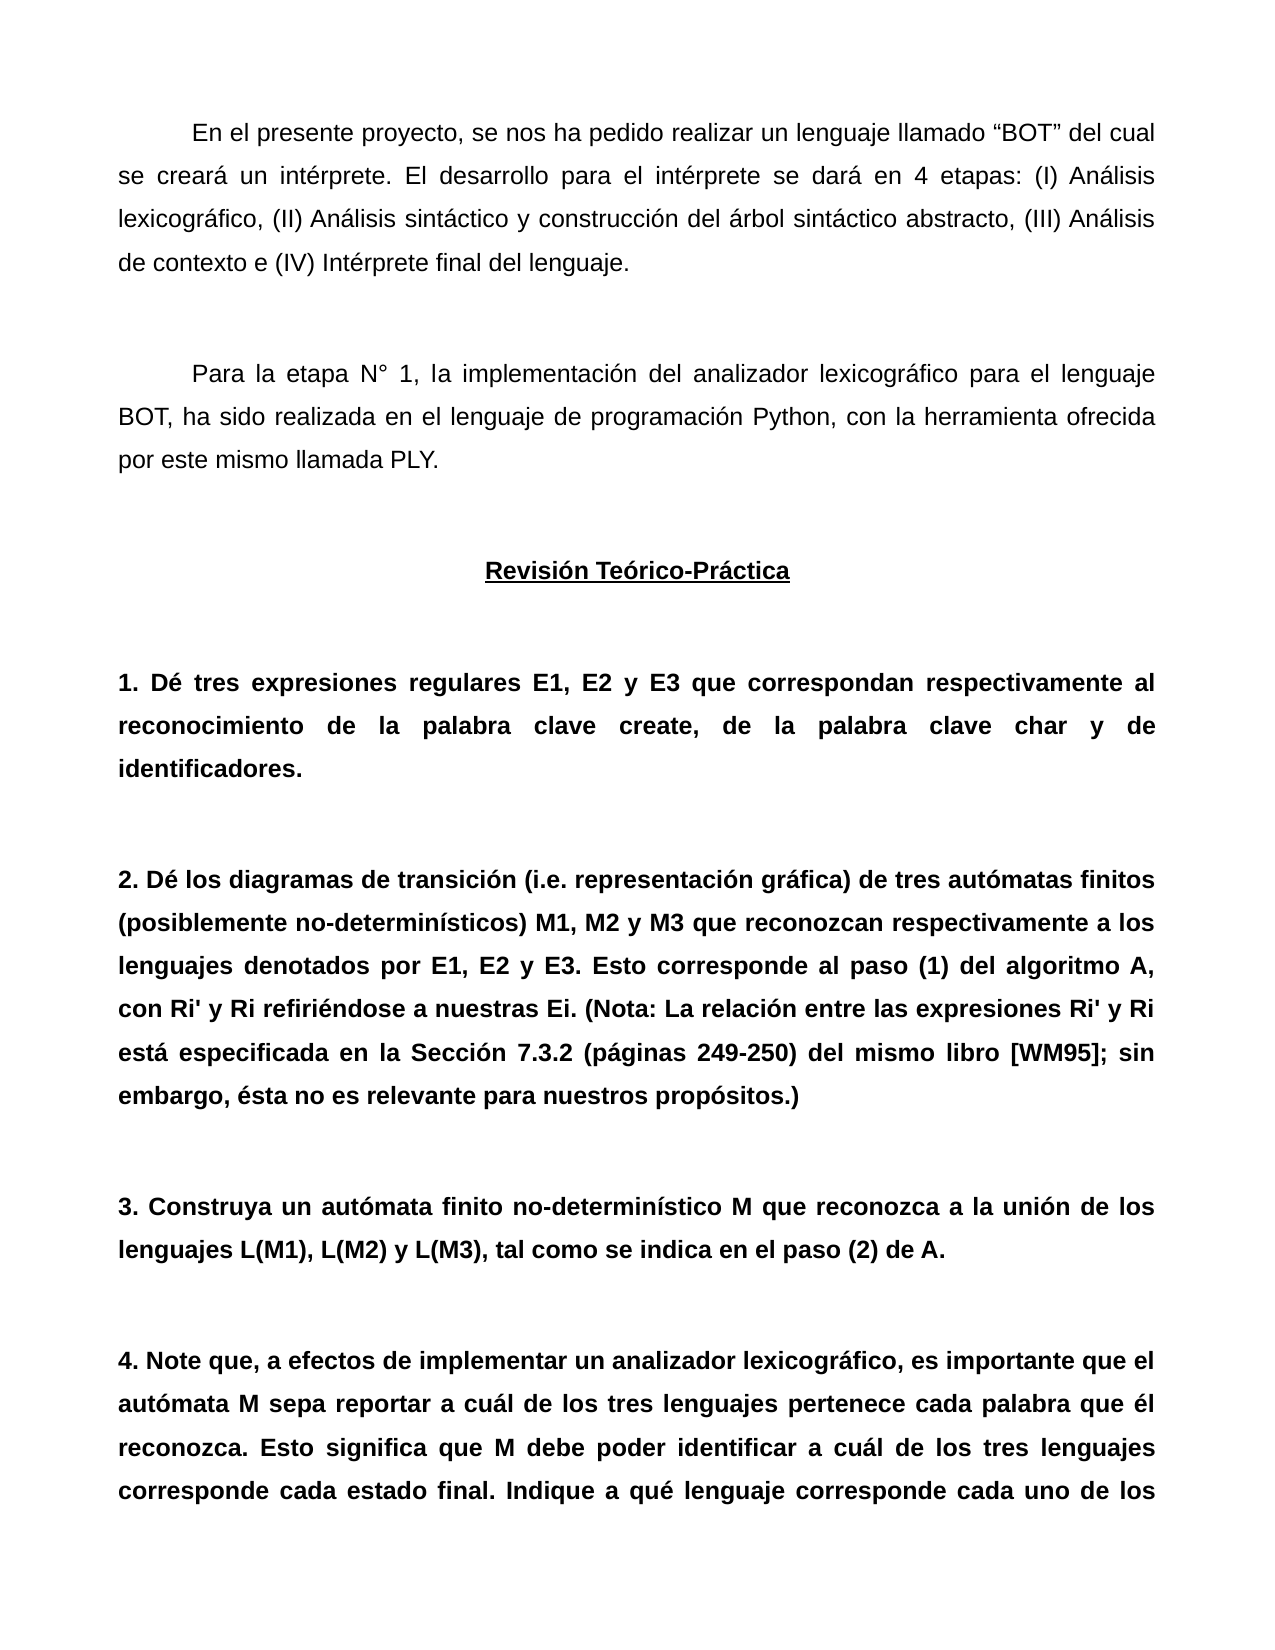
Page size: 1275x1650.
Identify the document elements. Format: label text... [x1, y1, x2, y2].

text 3. Construya un autómata finito no-determinístico M que reconozca a la unión de los lenguajes L(M1), L(M2) y L(M3), tal como se indica en el paso (2) de A. [118, 1192, 1157, 1264]
text 1. Dé tres expresiones regulares E1, E2 y E3 que correspondan respectivamente al reconocimiento de la palabra clave create, de la palabra clave char y de identificadores. [118, 667, 1157, 782]
text Revisión Teórico-Práctica [118, 556, 1157, 585]
text En el presente proyecto, se nos ha pedido realizar un lenguaje llamado “BOT” del cual se creará un intérprete. El desarrollo para el intérprete se dará en 4 etapas: (I) Análisis lexicográfico, (II) Análisis sintáctico y construcción del árbol sintáctico abstracto, (III) Análisis de contexto e (IV) Intérprete final del lenguaje. [118, 118, 1157, 276]
text Para la etapa N° 1, la implementación del analizador lexicográfico para el lenguaje BOT, ha sido realizada en el lenguaje de programación Python, con la herramienta ofrecida por este mismo llamada PLY. [118, 359, 1157, 474]
text 2. Dé los diagramas de transición (i.e. representación gráfica) de tres autómatas finitos (posiblemente no-determinísticos) M1, M2 y M3 que reconozcan respectivamente a los lenguajes denotados por E1, E2 y E3. Esto corresponde al paso (1) del algoritmo A, con Ri' y Ri refiriéndose a nuestras Ei. (Nota: La relación entre las expresiones Ri' y Ri está especificada en la Sección 7.3.2 (páginas 249-250) del mismo libro [WM95]; sin embargo, ésta no es relevante para nuestros propósitos.) [118, 865, 1157, 1109]
text 4. Note que, a efectos de implementar un analizador lexicográfico, es importante que el autómata M sepa reportar a cuál de los tres lenguajes pertenece cada palabra que él reconozca. Esto significa que M debe poder identificar a cuál de los tres lenguajes corresponde cada estado final. Indique a qué lenguaje corresponde cada uno de los [118, 1346, 1157, 1504]
